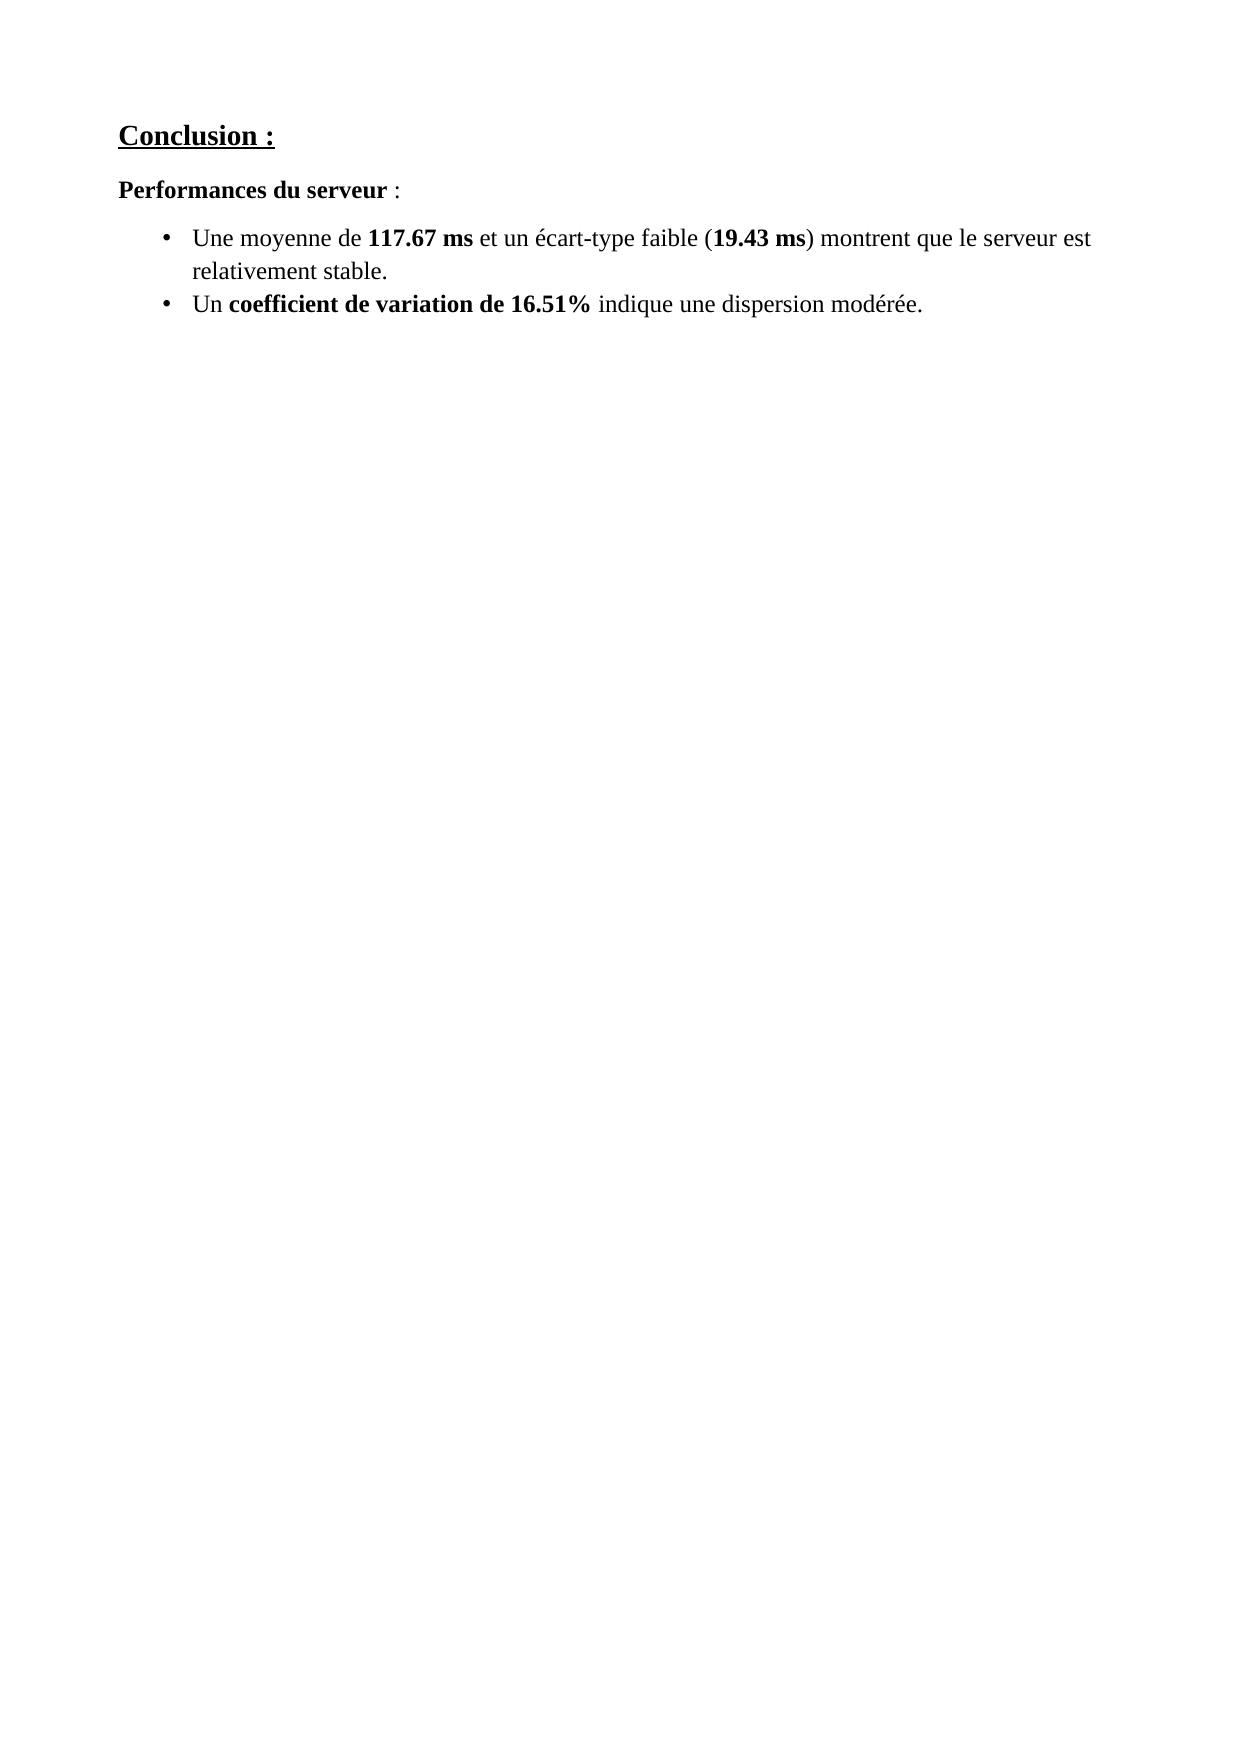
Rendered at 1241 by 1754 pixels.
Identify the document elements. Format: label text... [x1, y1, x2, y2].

text Conclusion : [118, 118, 1122, 152]
list Un coefficient de variation de 16.51% indique une dispersion modérée. [162, 289, 1122, 318]
list Une moyenne de 117.67 ms et un écart-type faible (19.43 ms) montrent que le serveur est relativement stable. [162, 223, 1122, 285]
text Performances du serveur : [118, 175, 1122, 204]
